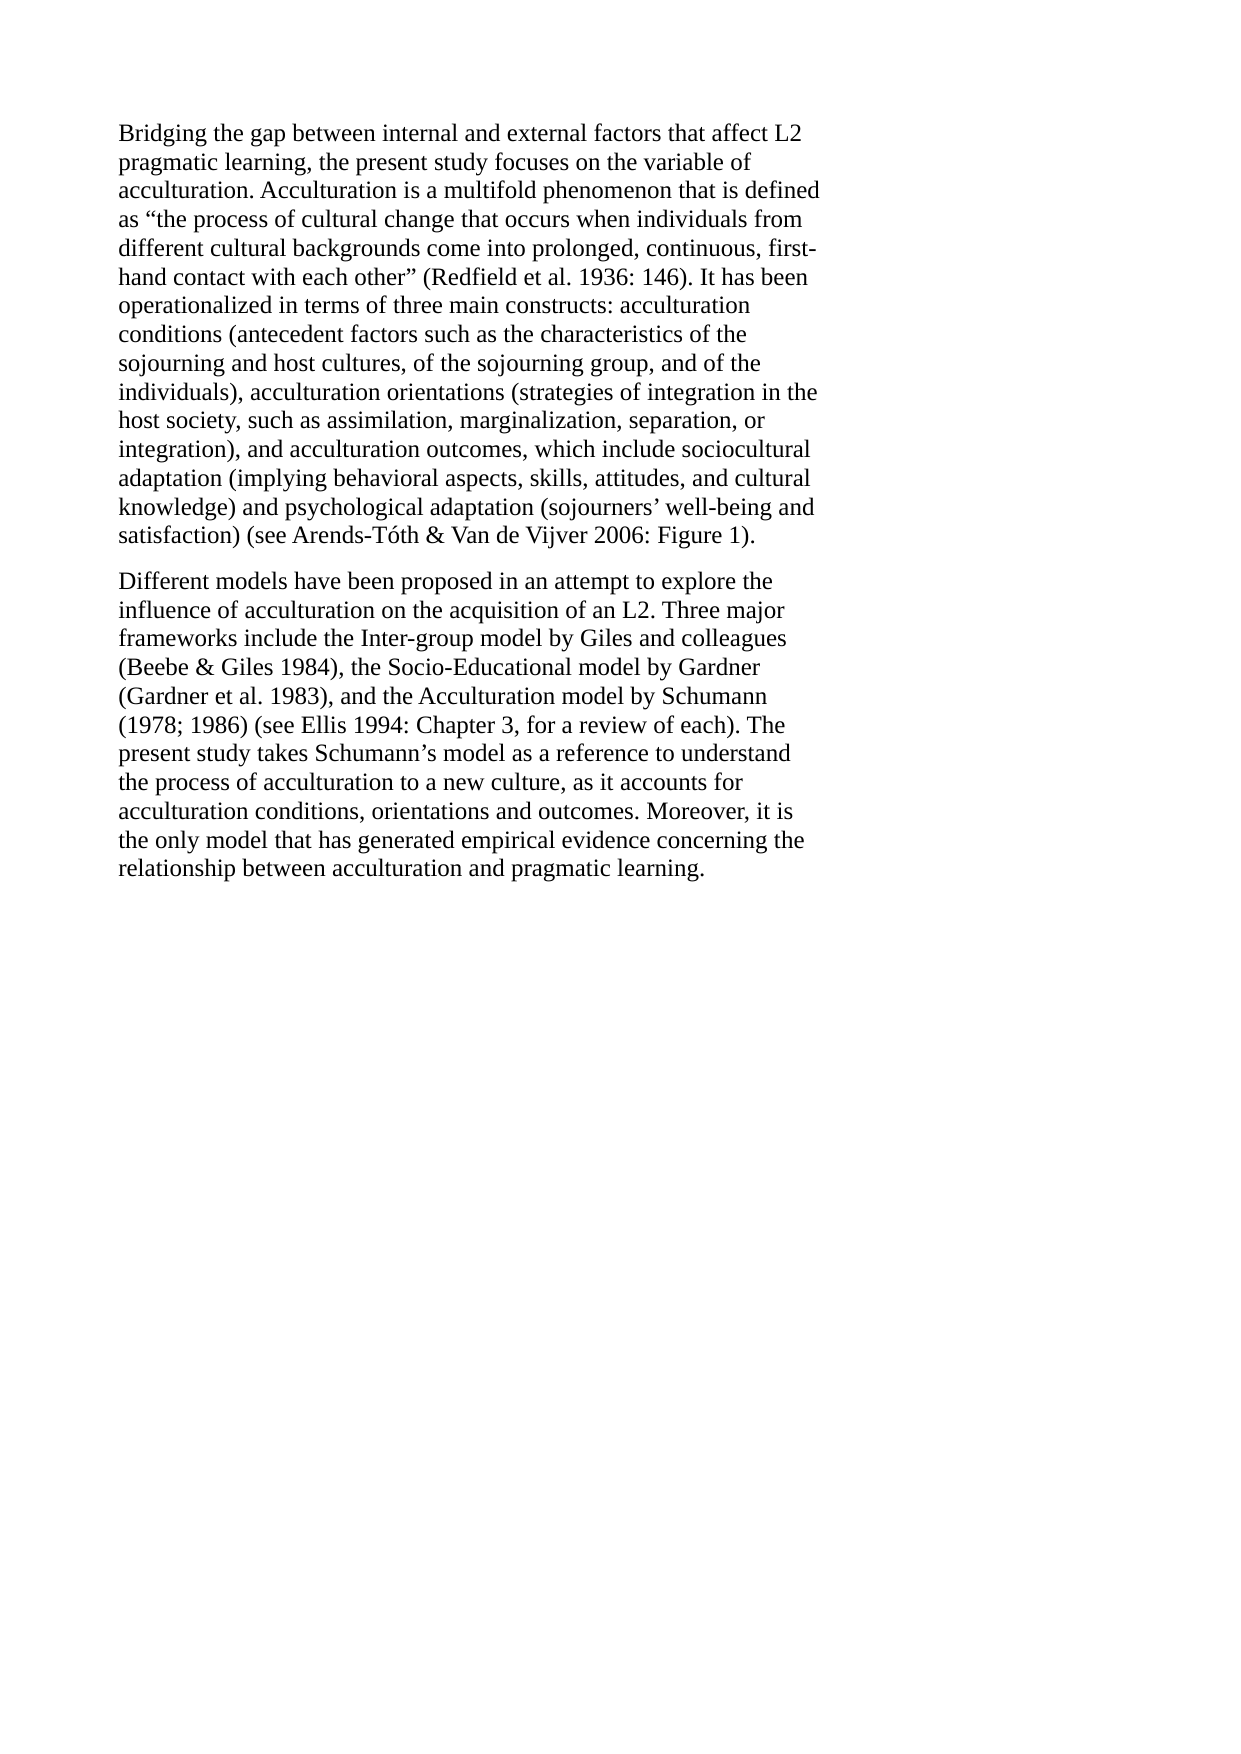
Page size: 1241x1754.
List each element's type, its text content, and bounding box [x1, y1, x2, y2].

text Different models have been proposed in an attempt to explore the influence of acculturation on the acquisition of an L2. Three major frameworks include the Inter-group model by Giles and colleagues (Beebe & Giles 1984), the Socio-Educational model by Gardner (Gardner et al. 1983), and the Acculturation model by Schumann (1978; 1986) (see Ellis 1994: Chapter 3, for a review of each). The present study takes Schumann’s model as a reference to understand the process of acculturation to a new culture, as it accounts for acculturation conditions, orientations and outcomes. Moreover, it is the only model that has generated empirical evidence concerning the relationship between acculturation and pragmatic learning. [118, 566, 827, 882]
text Bridging the gap between internal and external factors that affect L2 pragmatic learning, the present study focuses on the variable of acculturation. Acculturation is a multifold phenomenon that is defined as “the process of cultural change that occurs when individuals from different cultural backgrounds come into prolonged, continuous, first-hand contact with each other” (Redfield et al. 1936: 146). It has been operationalized in terms of three main constructs: acculturation conditions (antecedent factors such as the characteristics of the sojourning and host cultures, of the sojourning group, and of the individuals), acculturation orientations (strategies of integration in the host society, such as assimilation, marginalization, separation, or integration), and acculturation outcomes, which include sociocultural adaptation (implying behavioral aspects, skills, attitudes, and cultural knowledge) and psychological adaptation (sojourners’ well-being and satisfaction) (see Arends-Tóth & Van de Vijver 2006: Figure 1). [118, 118, 827, 549]
